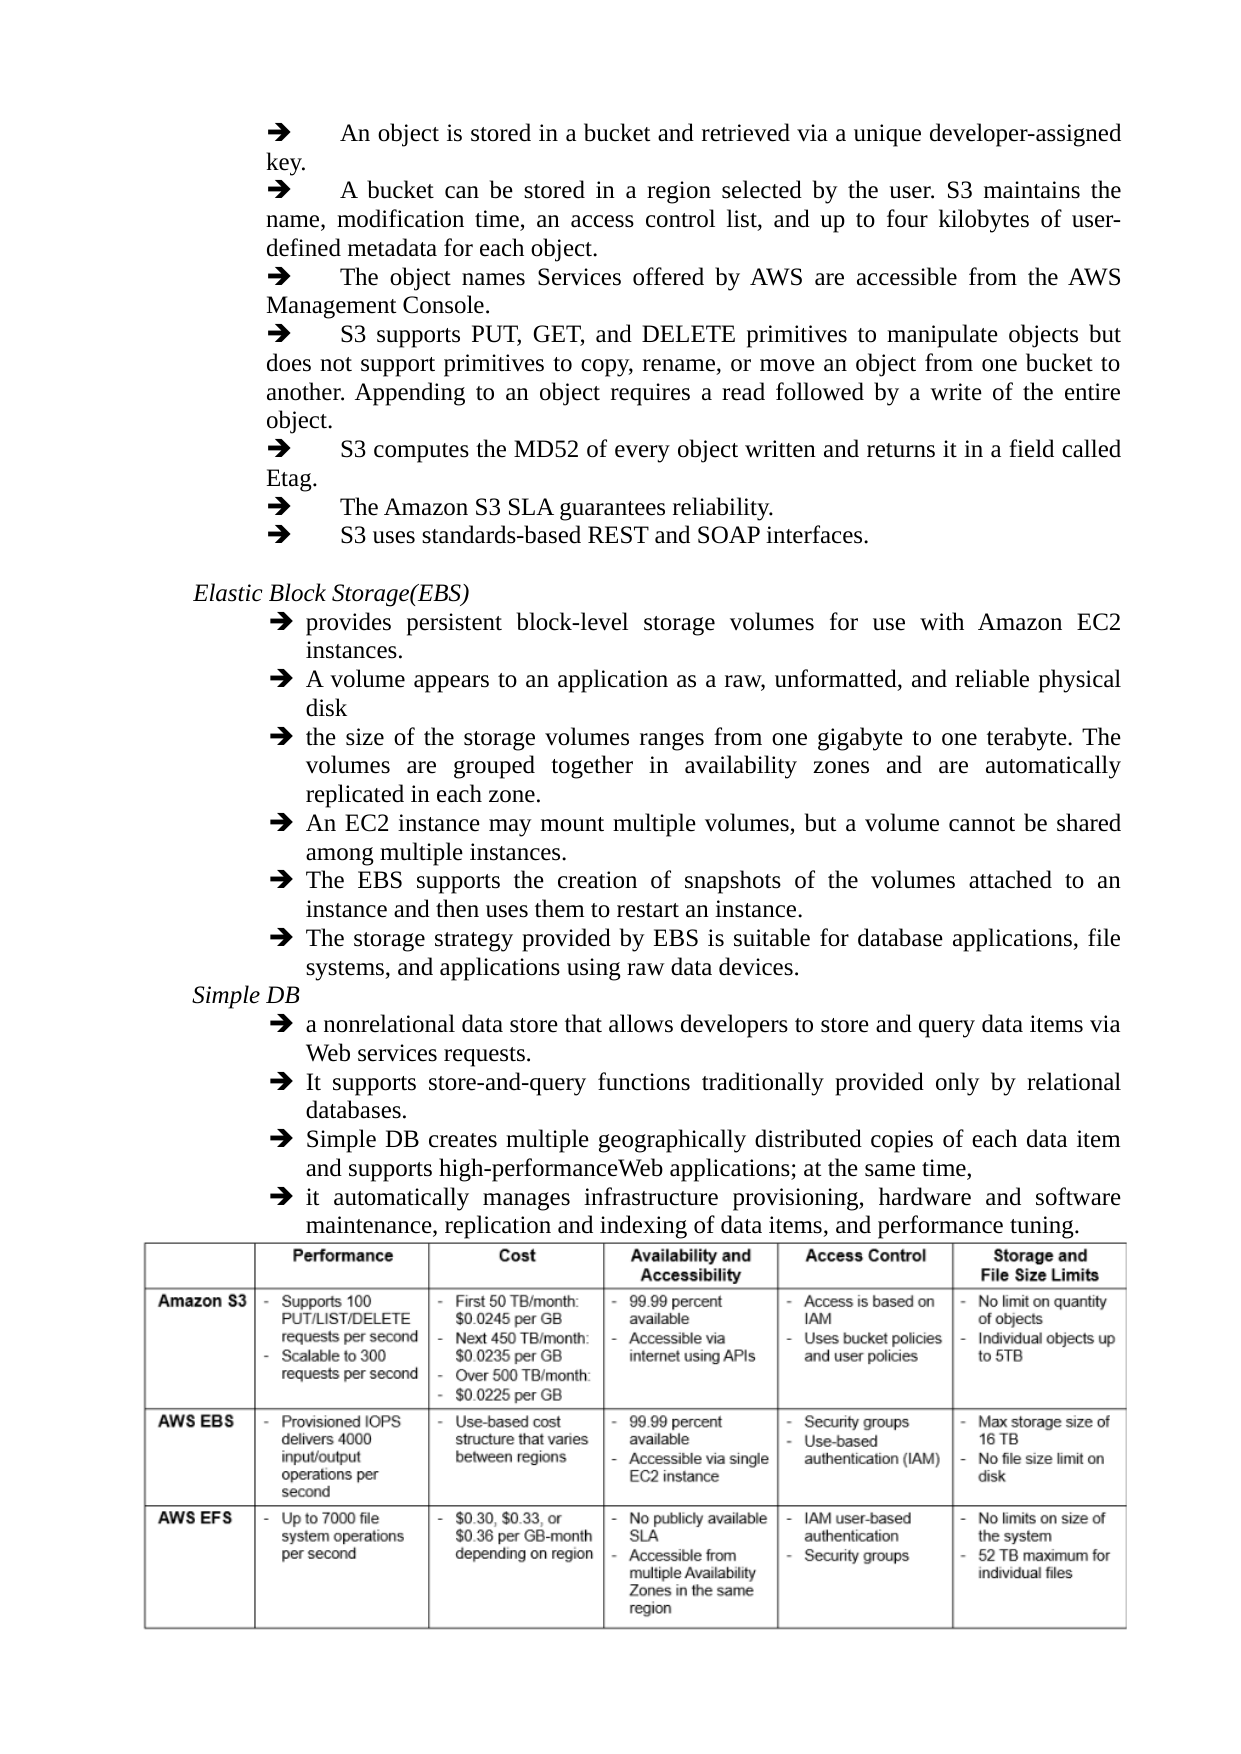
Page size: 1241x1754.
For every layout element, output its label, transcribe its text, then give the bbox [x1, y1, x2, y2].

list a nonrelational data store that allows developers to store and query data items via Web services requests. [268, 1009, 1122, 1067]
list The object names Services offered by AWS are accessible from the AWS Management Console. [266, 262, 1122, 319]
list The Amazon S3 SLA guarantees reliability. [266, 492, 1122, 521]
list The storage strategy provided by EBS is suitable for database applications, file systems, and applications using raw data devices. [268, 923, 1122, 981]
list An object is stored in a bucket and retrieved via a unique developer-assigned key. [266, 118, 1122, 176]
list Elastic Block Storage(EBS) [118, 578, 1122, 607]
list It supports store-and-query functions traditionally provided only by relational databases. [268, 1067, 1122, 1124]
list A bucket can be stored in a region selected by the user. S3 maintains the name, modification time, an access control list, and up to four kilobytes of user-defined metadata for each object. [266, 176, 1122, 262]
list S3 uses standards-based REST and SOAP interfaces. [266, 521, 1122, 549]
list provides persistent block-level storage volumes for use with Amazon EC2 instances. [268, 607, 1122, 664]
picture [139, 1239, 1127, 1633]
list the size of the storage volumes ranges from one gigabyte to one terabyte. The volumes are grouped together in availability zones and are automatically replicated in each zone. [268, 722, 1122, 808]
list S3 supports PUT, GET, and DELETE primitives to manipulate objects but does not support primitives to copy, rename, or move an object from one bucket to another. Appending to an object requires a read followed by a write of the entire object. [266, 319, 1122, 434]
list An EC2 instance may mount multiple volumes, but a volume cannot be shared among multiple instances. [268, 808, 1122, 866]
list it automatically manages infrastructure provisioning, hardware and software maintenance, replication and indexing of data items, and performance tuning. [268, 1182, 1122, 1239]
list The EBS supports the creation of snapshots of the volumes attached to an instance and then uses them to restart an instance. [268, 866, 1122, 923]
list A volume appears to an application as a raw, unformatted, and reliable physical disk [268, 664, 1122, 722]
list S3 computes the MD52 of every object written and returns it in a field called Etag. [266, 434, 1122, 492]
text Simple DB [118, 981, 1122, 1009]
list Simple DB creates multiple geographically distributed copies of each data item and supports high-performanceWeb applications; at the same time, [268, 1124, 1122, 1182]
